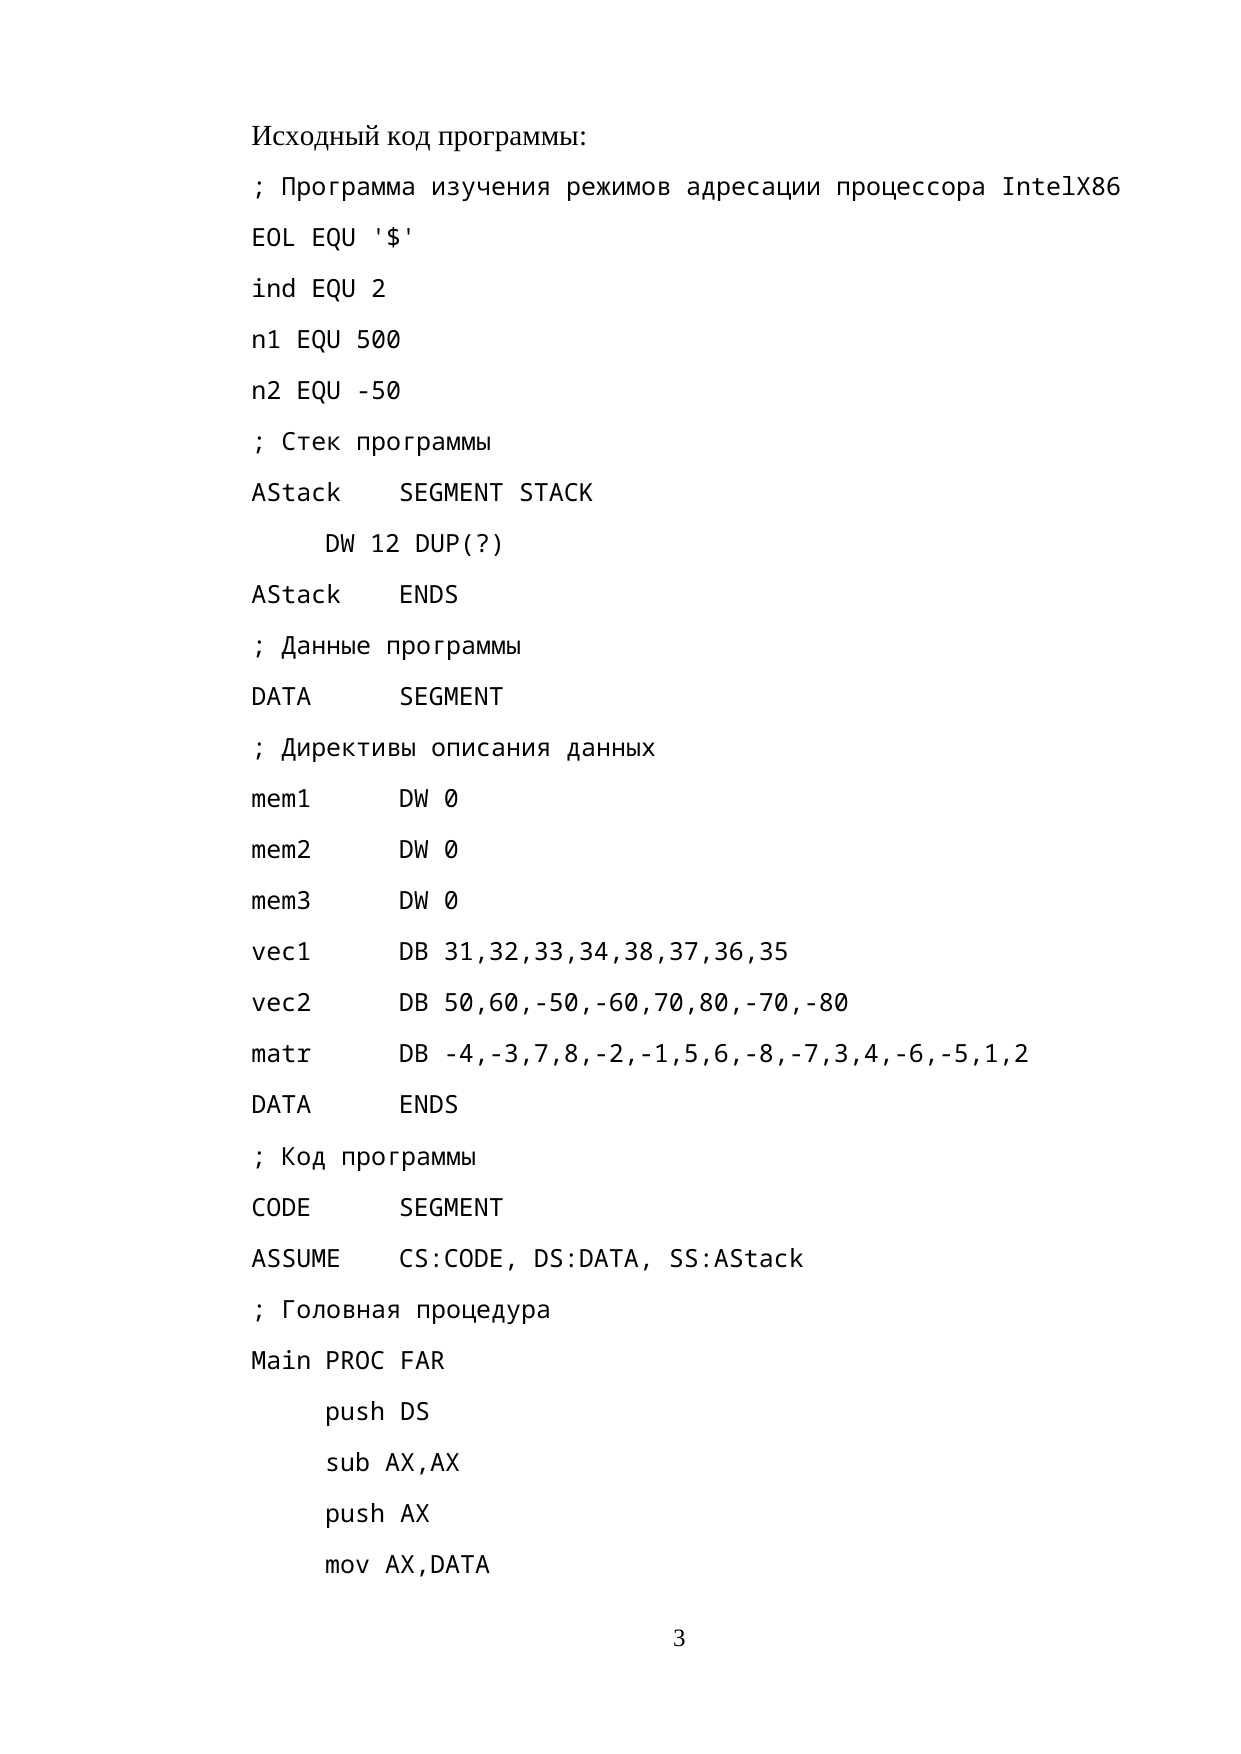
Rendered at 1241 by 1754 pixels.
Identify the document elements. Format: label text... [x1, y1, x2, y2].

text n2 EQU -50 [177, 373, 1181, 407]
text ; Код программы [177, 1138, 1181, 1172]
text Main PROC FAR [177, 1342, 1181, 1376]
text ; Директивы описания данных [177, 730, 1181, 764]
text ASSUME CS:CODE, DS:DATA, SS:AStack [177, 1240, 1181, 1274]
text vec1 DB 31,32,33,34,38,37,36,35 [177, 934, 1181, 968]
text ; Программа изучения режимов адресации процессора IntelX86 [177, 168, 1181, 202]
text push DS [177, 1393, 1181, 1427]
text mov AX,DATA [177, 1547, 1181, 1581]
text ; Головная процедура [177, 1291, 1181, 1325]
text EOL EQU '$' [177, 219, 1181, 253]
text n1 EQU 500 [177, 322, 1181, 356]
text DATA ENDS [177, 1087, 1181, 1121]
text matr DB -4,-3,7,8,-2,-1,5,6,-8,-7,3,4,-6,-5,1,2 [177, 1036, 1181, 1070]
text mem1 DW 0 [177, 781, 1181, 815]
text DATA SEGMENT [177, 679, 1181, 713]
text vec2 DB 50,60,-50,-60,70,80,-70,-80 [177, 985, 1181, 1019]
text AStack SEGMENT STACK [177, 475, 1181, 509]
text DW 12 DUP(?) [177, 526, 1181, 560]
text mem3 DW 0 [177, 883, 1181, 917]
text ind EQU 2 [177, 271, 1181, 304]
text ; Данные программы [177, 628, 1181, 662]
text AStack ENDS [177, 577, 1181, 611]
text CODE SEGMENT [177, 1189, 1181, 1223]
text Исходный код программы: [177, 118, 1181, 152]
text mem2 DW 0 [177, 832, 1181, 866]
text ; Стек программы [177, 424, 1181, 458]
text sub AX,AX [177, 1444, 1181, 1478]
text push AX [177, 1496, 1181, 1529]
